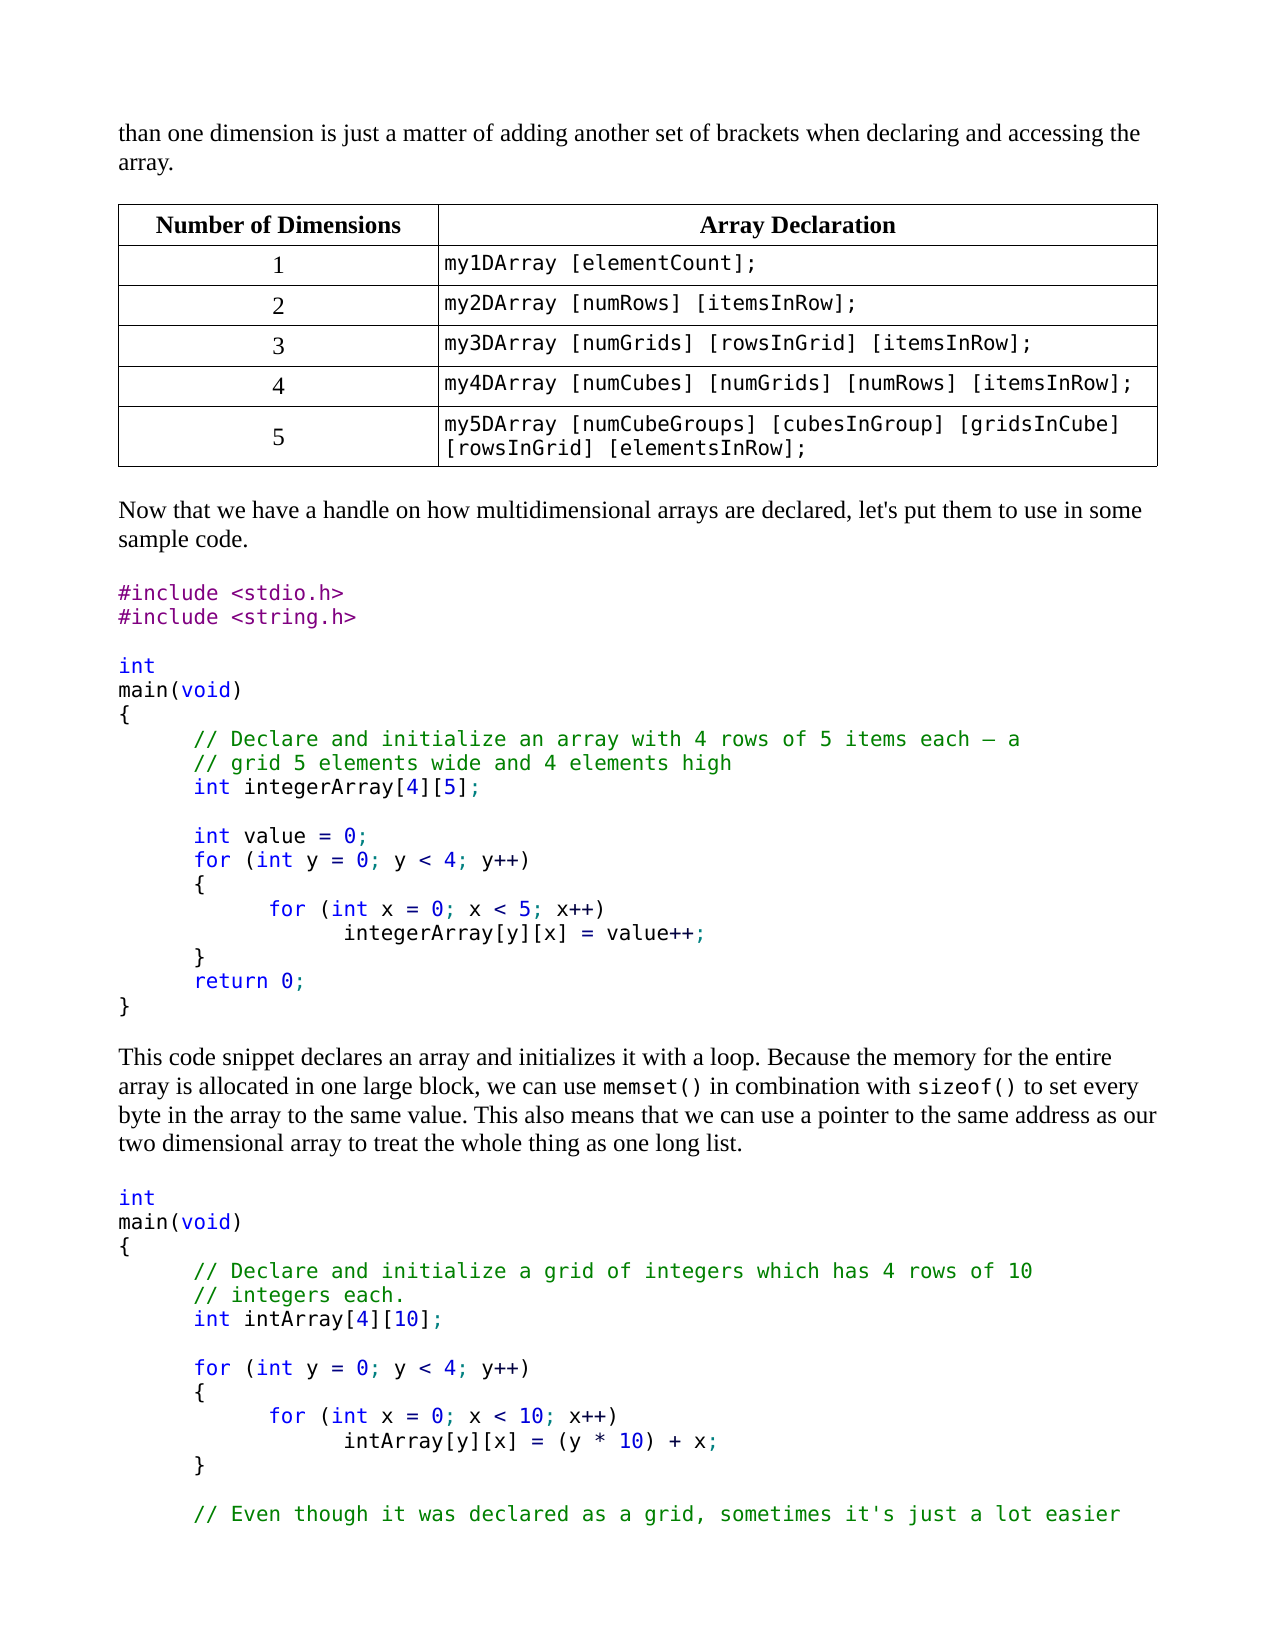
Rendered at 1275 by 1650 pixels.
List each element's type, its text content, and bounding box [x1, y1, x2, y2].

text } [118, 1453, 1157, 1477]
text int intArray[4][10]; [118, 1307, 1157, 1332]
table_cell my3DArray [numGrids] [rowsInGrid] [itemsInRow]; [439, 326, 1157, 366]
table_cell 5 [119, 407, 438, 466]
text // Declare and initialize a grid of integers which has 4 rows of 10 [118, 1259, 1157, 1283]
text This code snippet declares an array and initializes it with a loop. Because the memory for the entire array is allocated in one large block, we can use memset() in combination with sizeof() to set every byte in the array to the same value. This also means that we can use a pointer to the same address as our two dimensional array to treat the whole thing as one long list. [118, 1042, 1157, 1157]
text #include <stdio.h> [118, 581, 1157, 605]
table_header Number of Dimensions [119, 205, 438, 245]
text for (int y = 0; y < 4; y++) [118, 848, 1157, 872]
text } [118, 994, 1157, 1018]
text // Declare and initialize an array with 4 rows of 5 items each – a [118, 727, 1157, 751]
text { [118, 1380, 1157, 1404]
table_cell my2DArray [numRows] [itemsInRow]; [439, 286, 1157, 325]
text int [118, 1186, 1157, 1210]
text Now that we have a handle on how multidimensional arrays are declared, let's put them to use in some sample code. [118, 495, 1157, 552]
text for (int y = 0; y < 4; y++) [118, 1356, 1157, 1380]
text #include <string.h> [118, 605, 1157, 630]
text integerArray[y][x] = value++; [118, 921, 1157, 945]
table_header Array Declaration [439, 205, 1157, 245]
text int [118, 654, 1157, 678]
text // integers each. [118, 1283, 1157, 1307]
table_cell 3 [119, 326, 438, 366]
text } [118, 945, 1157, 969]
table_cell 1 [119, 246, 438, 285]
table_cell my1DArray [elementCount]; [439, 246, 1157, 285]
table_cell my4DArray [numCubes] [numGrids] [numRows] [itemsInRow]; [439, 367, 1157, 406]
table_cell my5DArray [numCubeGroups] [cubesInGroup] [gridsInCube] [rowsInGrid] [elementsInRow]; [439, 407, 1157, 466]
text { [118, 872, 1157, 897]
text main(void) [118, 1210, 1157, 1234]
table_cell 2 [119, 286, 438, 325]
text for (int x = 0; x < 5; x++) [118, 897, 1157, 921]
text { [118, 1234, 1157, 1259]
text // Even though it was declared as a grid, sometimes it's just a lot easier [118, 1502, 1157, 1526]
text return 0; [118, 969, 1157, 994]
text than one dimension is just a matter of adding another set of brackets when declaring and accessing the array. [118, 118, 1157, 176]
text int value = 0; [118, 824, 1157, 848]
text intArray[y][x] = (y * 10) + x; [118, 1429, 1157, 1453]
text main(void) [118, 678, 1157, 702]
text { [118, 702, 1157, 727]
table_cell 4 [119, 367, 438, 406]
text int integerArray[4][5]; [118, 775, 1157, 799]
text for (int x = 0; x < 10; x++) [118, 1404, 1157, 1429]
text // grid 5 elements wide and 4 elements high [118, 751, 1157, 775]
